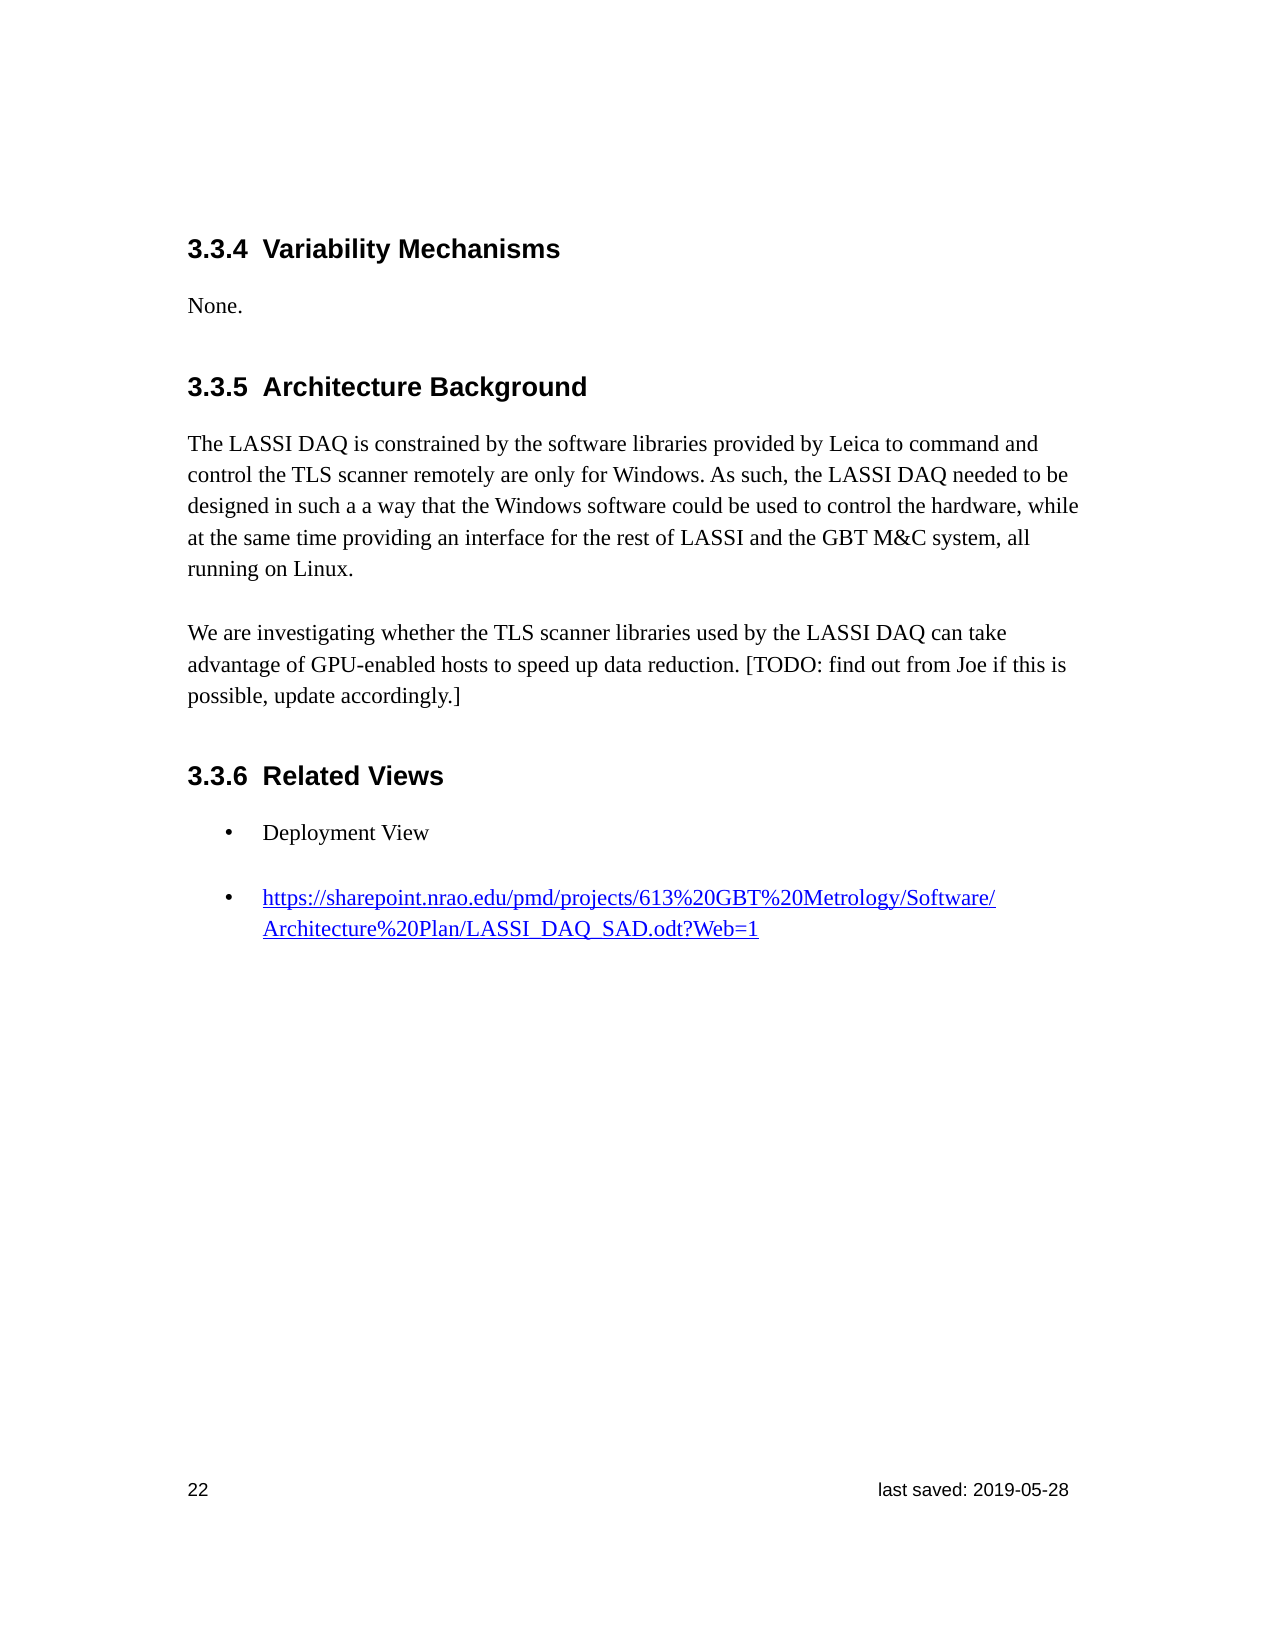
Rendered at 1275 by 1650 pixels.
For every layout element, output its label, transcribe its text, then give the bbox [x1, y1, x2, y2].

list Deployment View [225, 814, 1087, 846]
subtitle Related Views [187, 756, 1087, 792]
text We are investigating whether the TLS scanner libraries used by the LASSI DAQ can take advantage of GPU-enabled hosts to speed up data reduction. [TODO: find out from Joe if this is possible, update accordingly.] [187, 614, 1087, 708]
subtitle Architecture Background [187, 367, 1087, 402]
list https://sharepoint.nrao.edu/pmd/projects/613%20GBT%20Metrology/Software/Architecture%20Plan/LASSI_DAQ_SAD.odt?Web=1 [225, 879, 1087, 942]
subtitle Variability Mechanisms [187, 229, 1087, 264]
text None. [187, 287, 1087, 319]
text The LASSI DAQ is constrained by the software libraries provided by Leica to command and control the TLS scanner remotely are only for Windows. As such, the LASSI DAQ needed to be designed in such a a way that the Windows software could be used to control the hardware, while at the same time providing an interface for the rest of LASSI and the GBT M&C system, all running on Linux. [187, 425, 1087, 581]
